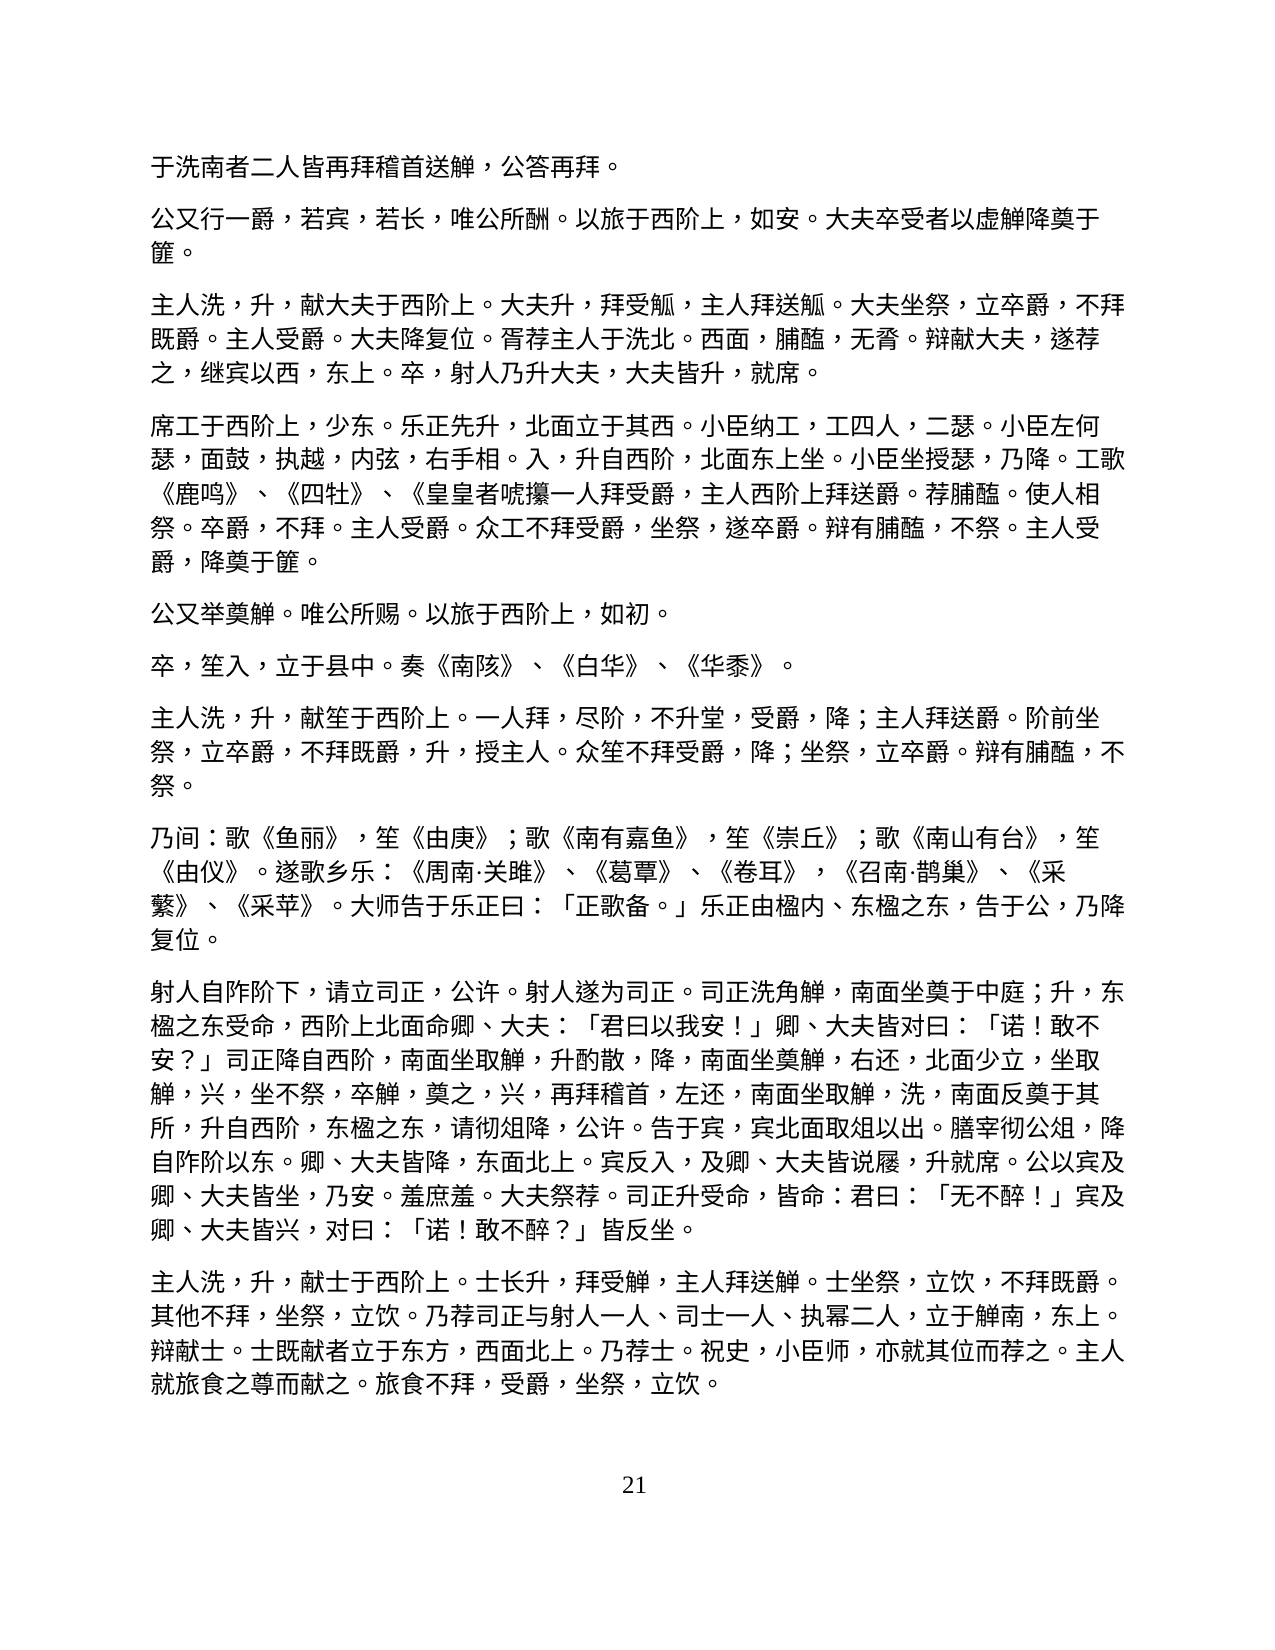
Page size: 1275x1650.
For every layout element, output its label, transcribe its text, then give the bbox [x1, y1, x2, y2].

text 主人洗，升，献笙于西阶上。一人拜，尽阶，不升堂，受爵，降；主人拜送爵。阶前坐祭，立卒爵，不拜既爵，升，授主人。众笙不拜受爵，降；坐祭，立卒爵。辩有脯醢，不祭。 [150, 700, 1125, 802]
text 射人自阼阶下，请立司正，公许。射人遂为司正。司正洗角觯，南面坐奠于中庭；升，东楹之东受命，西阶上北面命卿、大夫：「君曰以我安！」卿、大夫皆对曰：「诺！敢不安？」司正降自西阶，南面坐取觯，升酌散，降，南面坐奠觯，右还，北面少立，坐取觯，兴，坐不祭，卒觯，奠之，兴，再拜稽首，左还，南面坐取觯，洗，南面反奠于其所，升自西阶，东楹之东，请彻俎降，公许。告于宾，宾北面取俎以出。膳宰彻公俎，降自阼阶以东。卿、大夫皆降，东面北上。宾反入，及卿、大夫皆说屦，升就席。公以宾及卿、大夫皆坐，乃安。羞庶羞。大夫祭荐。司正升受命，皆命：君曰：「无不醉！」宾及卿、大夫皆兴，对曰：「诺！敢不醉？」皆反坐。 [150, 974, 1125, 1247]
text 席工于西阶上，少东。乐正先升，北面立于其西。小臣纳工，工四人，二瑟。小臣左何瑟，面鼓，执越，内弦，右手相。入，升自西阶，北面东上坐。小臣坐授瑟，乃降。工歌《鹿鸣》、《四牡》、《皇皇者唬攥一人拜受爵，主人西阶上拜送爵。荐脯醢。使人相祭。卒爵，不拜。主人受爵。众工不拜受爵，坐祭，遂卒爵。辩有脯醢，不祭。主人受爵，降奠于篚。 [150, 408, 1125, 578]
text 乃间：歌《鱼丽》，笙《由庚》；歌《南有嘉鱼》，笙《崇丘》；歌《南山有台》，笙《由仪》。遂歌乡乐：《周南·关雎》、《葛覃》、《卷耳》，《召南·鹊巢》、《采蘩》、《采苹》。大师告于乐正曰：「正歌备。」乐正由楹内、东楹之东，告于公，乃降复位。 [150, 820, 1125, 957]
text 于洗南者二人皆再拜稽首送觯，公答再拜。 [150, 150, 1125, 184]
text 主人洗，升，献士于西阶上。士长升，拜受觯，主人拜送觯。士坐祭，立饮，不拜既爵。其他不拜，坐祭，立饮。乃荐司正与射人一人、司士一人、执幂二人，立于觯南，东上。辩献士。士既献者立于东方，西面北上。乃荐士。祝史，小臣师，亦就其位而荐之。主人就旅食之尊而献之。旅食不拜，受爵，坐祭，立饮。 [150, 1265, 1125, 1401]
text 公又举奠觯。唯公所赐。以旅于西阶上，如初。 [150, 596, 1125, 630]
text 卒，笙入，立于县中。奏《南陔》、《白华》、《华黍》。 [150, 648, 1125, 682]
text 主人洗，升，献大夫于西阶上。大夫升，拜受觚，主人拜送觚。大夫坐祭，立卒爵，不拜既爵。主人受爵。大夫降复位。胥荐主人于洗北。西面，脯醢，无脀。辩献大夫，遂荐之，继宾以西，东上。卒，射人乃升大夫，大夫皆升，就席。 [150, 288, 1125, 390]
text 公又行一爵，若宾，若长，唯公所酬。以旅于西阶上，如安。大夫卒受者以虚觯降奠于篚。 [150, 202, 1125, 270]
